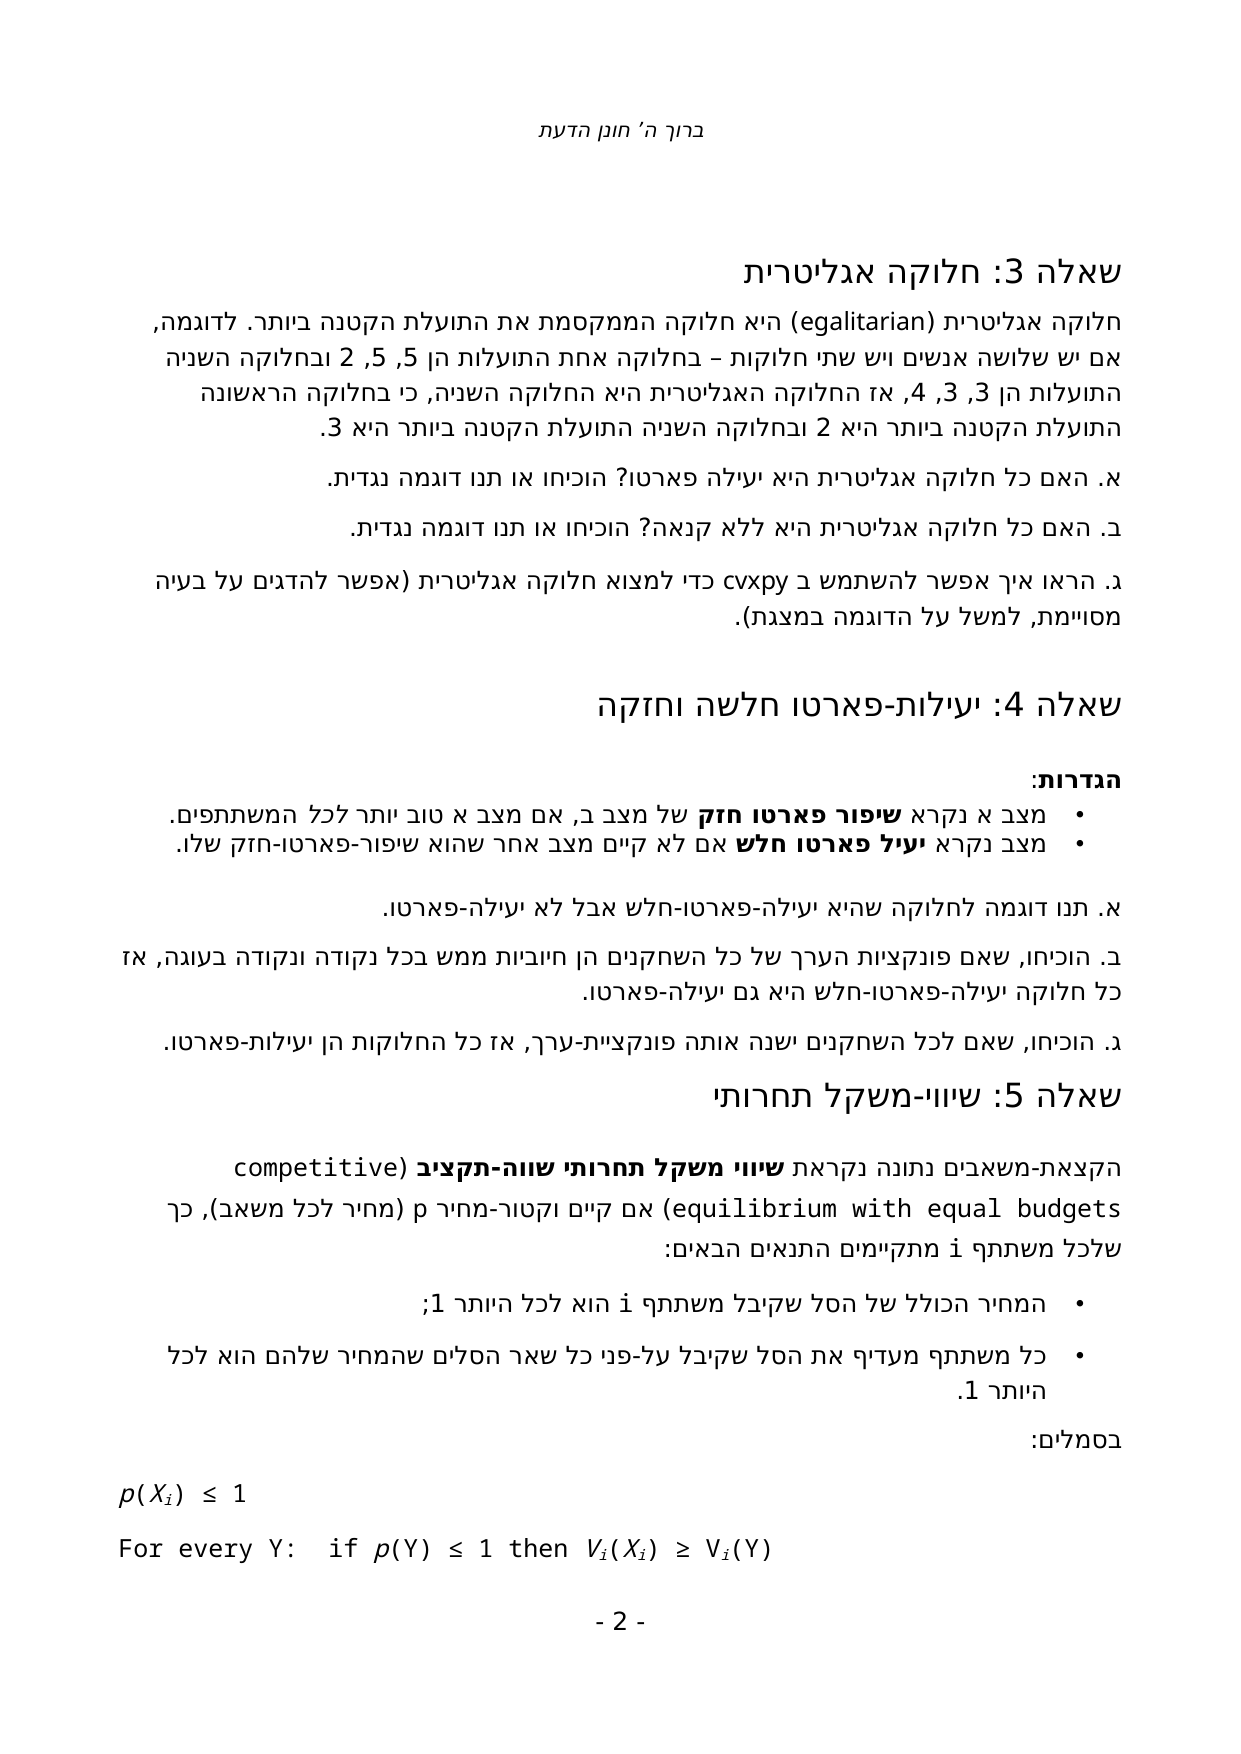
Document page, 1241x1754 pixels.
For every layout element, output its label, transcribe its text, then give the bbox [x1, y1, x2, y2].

list מצב א נקרא שיפור פארטו חזק של מצב ב, אם מצב א טוב יותר לכל המשתתפים. [118, 801, 1084, 830]
text p(Xi) ≤ 1 [118, 1475, 1122, 1509]
text For every Y: if p(Y) ≤ 1 then Vi(Xi) ≥ Vi(Y) [118, 1531, 1122, 1565]
list מצב נקרא יעיל פארטו חלש אם לא קיים מצב אחר שהוא שיפור-פארטו-חזק שלו. [118, 830, 1084, 859]
text ג. הראו איך אפשר להשתמש ב cvxpy כדי למצוא חלוקה אגליטרית (אפשר להדגים על בעיה מסויימת, למשל על הדוגמה במצגת). [118, 562, 1122, 631]
text ג. הוכיחו, שאם לכל השחקנים ישנה אותה פונקציית-ערך, אז כל החלוקות הן יעילות-פארטו. [118, 1027, 1122, 1056]
text א. תנו דוגמה לחלוקה שהיא יעילה-פארטו-חלש אבל לא יעילה-פארטו. [118, 893, 1122, 922]
subtitle שאלה 4: יעילות-פארטו חלשה וחזקה [118, 686, 1122, 725]
text ב. הוכיחו, שאם פונקציות הערך של כל השחקנים הן חיוביות ממש בכל נקודה ונקודה בעוגה, אז כל חלוקה יעילה-פארטו-חלש היא גם יעילה-פארטו. [118, 942, 1122, 1007]
text הקצאת-משאבים נתונה נקראת שיווי משקל תחרותי שווה-תקציב (competitive equilibrium with equal budgets) אם קיים וקטור-מחיר p (מחיר לכל משאב), כך שלכל משתתף i מתקיימים התנאים הבאים: [118, 1149, 1122, 1264]
text חלוקה אגליטרית (egalitarian) היא חלוקה הממקסמת את התועלת הקטנה ביותר. לדוגמה, אם יש שלושה אנשים ויש שתי חלוקות – בחלוקה אחת התועלות הן 5, 5, 2 ובחלוקה השניה התועלות הן 3, 3, 4, אז החלוקה האגליטרית היא החלוקה השניה, כי בחלוקה הראשונה התועלת הקטנה ביותר היא 2 ובחלוקה השניה התועלת הקטנה ביותר היא 3. [118, 304, 1122, 443]
text בסמלים: [118, 1426, 1122, 1455]
text ב. האם כל חלוקה אגליטרית היא ללא קנאה? הוכיחו או תנו דוגמה נגדית. [118, 513, 1122, 542]
text א. האם כל חלוקה אגליטרית היא יעילה פארטו? הוכיחו או תנו דוגמה נגדית. [118, 463, 1122, 492]
list כל משתתף מעדיף את הסל שקיבל על-פני כל שאר הסלים שהמחיר שלהם הוא לכל היותר 1. [118, 1341, 1084, 1405]
subtitle שאלה 5: שיווי-משקל תחרותי [118, 1077, 1122, 1116]
subtitle שאלה 3: חלוקה אגליטרית [118, 252, 1122, 291]
list המחיר הכולל של הסל שקיבל משתתף i הוא לכל היותר 1; [118, 1286, 1084, 1320]
text הגדרות: [118, 766, 1122, 795]
